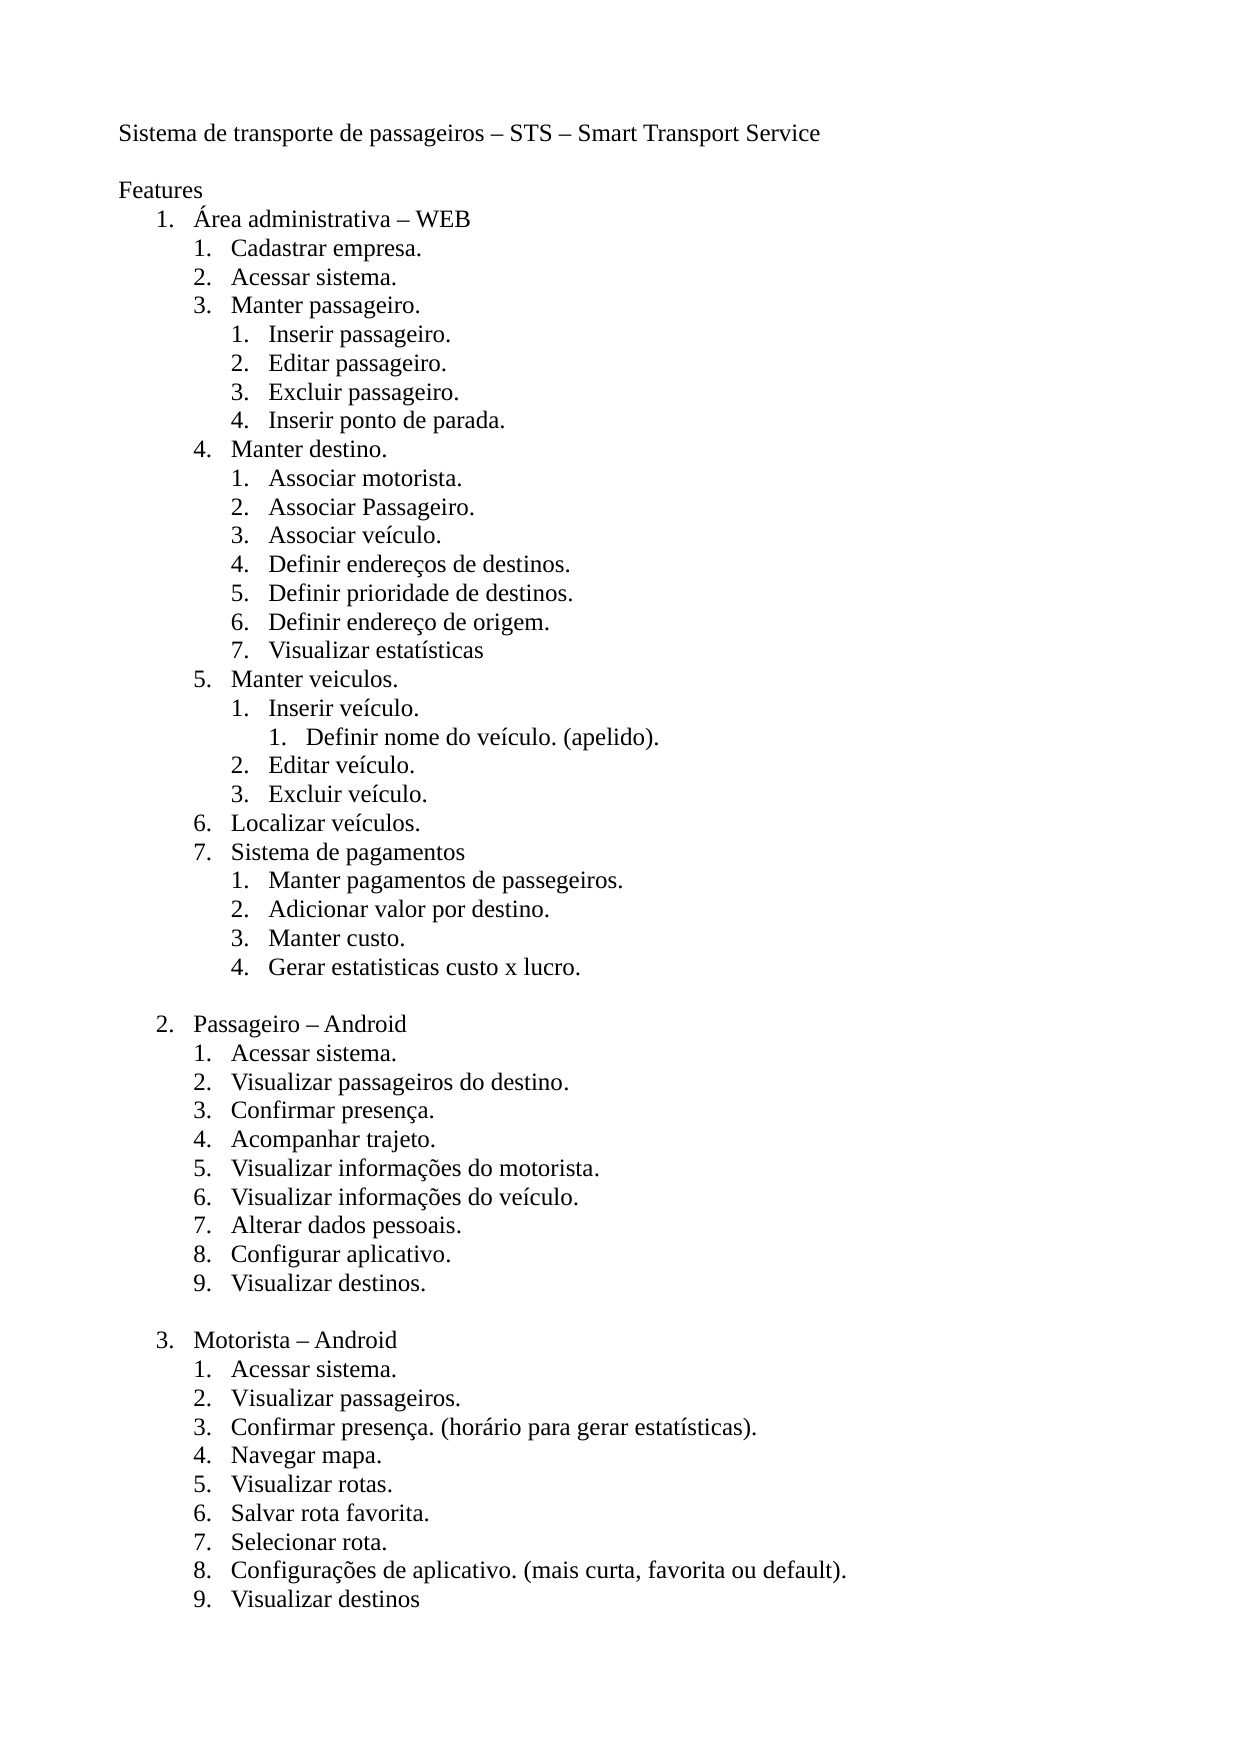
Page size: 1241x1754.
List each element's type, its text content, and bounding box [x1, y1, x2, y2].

list Definir nome do veículo. (apelido). [268, 722, 1122, 751]
list Acessar sistema. [193, 1038, 1122, 1067]
list Visualizar informações do motorista. [193, 1153, 1122, 1182]
list Sistema de pagamentos [193, 837, 1122, 866]
list Editar passageiro. [231, 348, 1122, 377]
list Visualizar estatísticas [231, 636, 1122, 664]
list Configurar aplicativo. [193, 1239, 1122, 1268]
list Manter custo. [231, 923, 1122, 952]
list Cadastrar empresa. [193, 233, 1122, 262]
list Acompanhar trajeto. [193, 1124, 1122, 1153]
list Manter destino. [193, 434, 1122, 463]
list Associar Passageiro. [231, 492, 1122, 521]
list Visualizar informações do veículo. [193, 1182, 1122, 1211]
list Manter veiculos. [193, 664, 1122, 693]
text Features [118, 176, 1122, 204]
list Visualizar destinos. [193, 1268, 1122, 1297]
list Gerar estatisticas custo x lucro. [231, 952, 1122, 981]
list Passageiro – Android [156, 1009, 1122, 1038]
list Editar veículo. [231, 751, 1122, 779]
list Definir prioridade de destinos. [231, 578, 1122, 607]
list Inserir veículo. [231, 693, 1122, 722]
list Selecionar rota. [193, 1527, 1122, 1556]
list Inserir passageiro. [231, 319, 1122, 348]
list Definir endereço de origem. [231, 607, 1122, 636]
list Localizar veículos. [193, 808, 1122, 837]
list Definir endereços de destinos. [231, 549, 1122, 578]
list Excluir veículo. [231, 779, 1122, 808]
list Visualizar rotas. [193, 1469, 1122, 1498]
list Visualizar passageiros do destino. [193, 1067, 1122, 1096]
list Salvar rota favorita. [193, 1498, 1122, 1527]
list Manter passageiro. [193, 291, 1122, 319]
list Confirmar presença. (horário para gerar estatísticas). [193, 1412, 1122, 1441]
list Navegar mapa. [193, 1441, 1122, 1469]
list Área administrativa – WEB [156, 204, 1122, 233]
list Configurações de aplicativo. (mais curta, favorita ou default). [193, 1556, 1122, 1584]
list Adicionar valor por destino. [231, 894, 1122, 923]
list Alterar dados pessoais. [193, 1211, 1122, 1239]
list Excluir passageiro. [231, 377, 1122, 406]
list Associar motorista. [231, 463, 1122, 492]
text Sistema de transporte de passageiros – STS – Smart Transport Service [118, 118, 1122, 147]
list Visualizar passageiros. [193, 1383, 1122, 1412]
list Visualizar destinos [193, 1584, 1122, 1613]
list Associar veículo. [231, 521, 1122, 549]
list Acessar sistema. [193, 262, 1122, 291]
list Inserir ponto de parada. [231, 406, 1122, 434]
list Motorista – Android [156, 1326, 1122, 1354]
list Acessar sistema. [193, 1354, 1122, 1383]
list Confirmar presença. [193, 1096, 1122, 1124]
list Manter pagamentos de passegeiros. [231, 866, 1122, 894]
